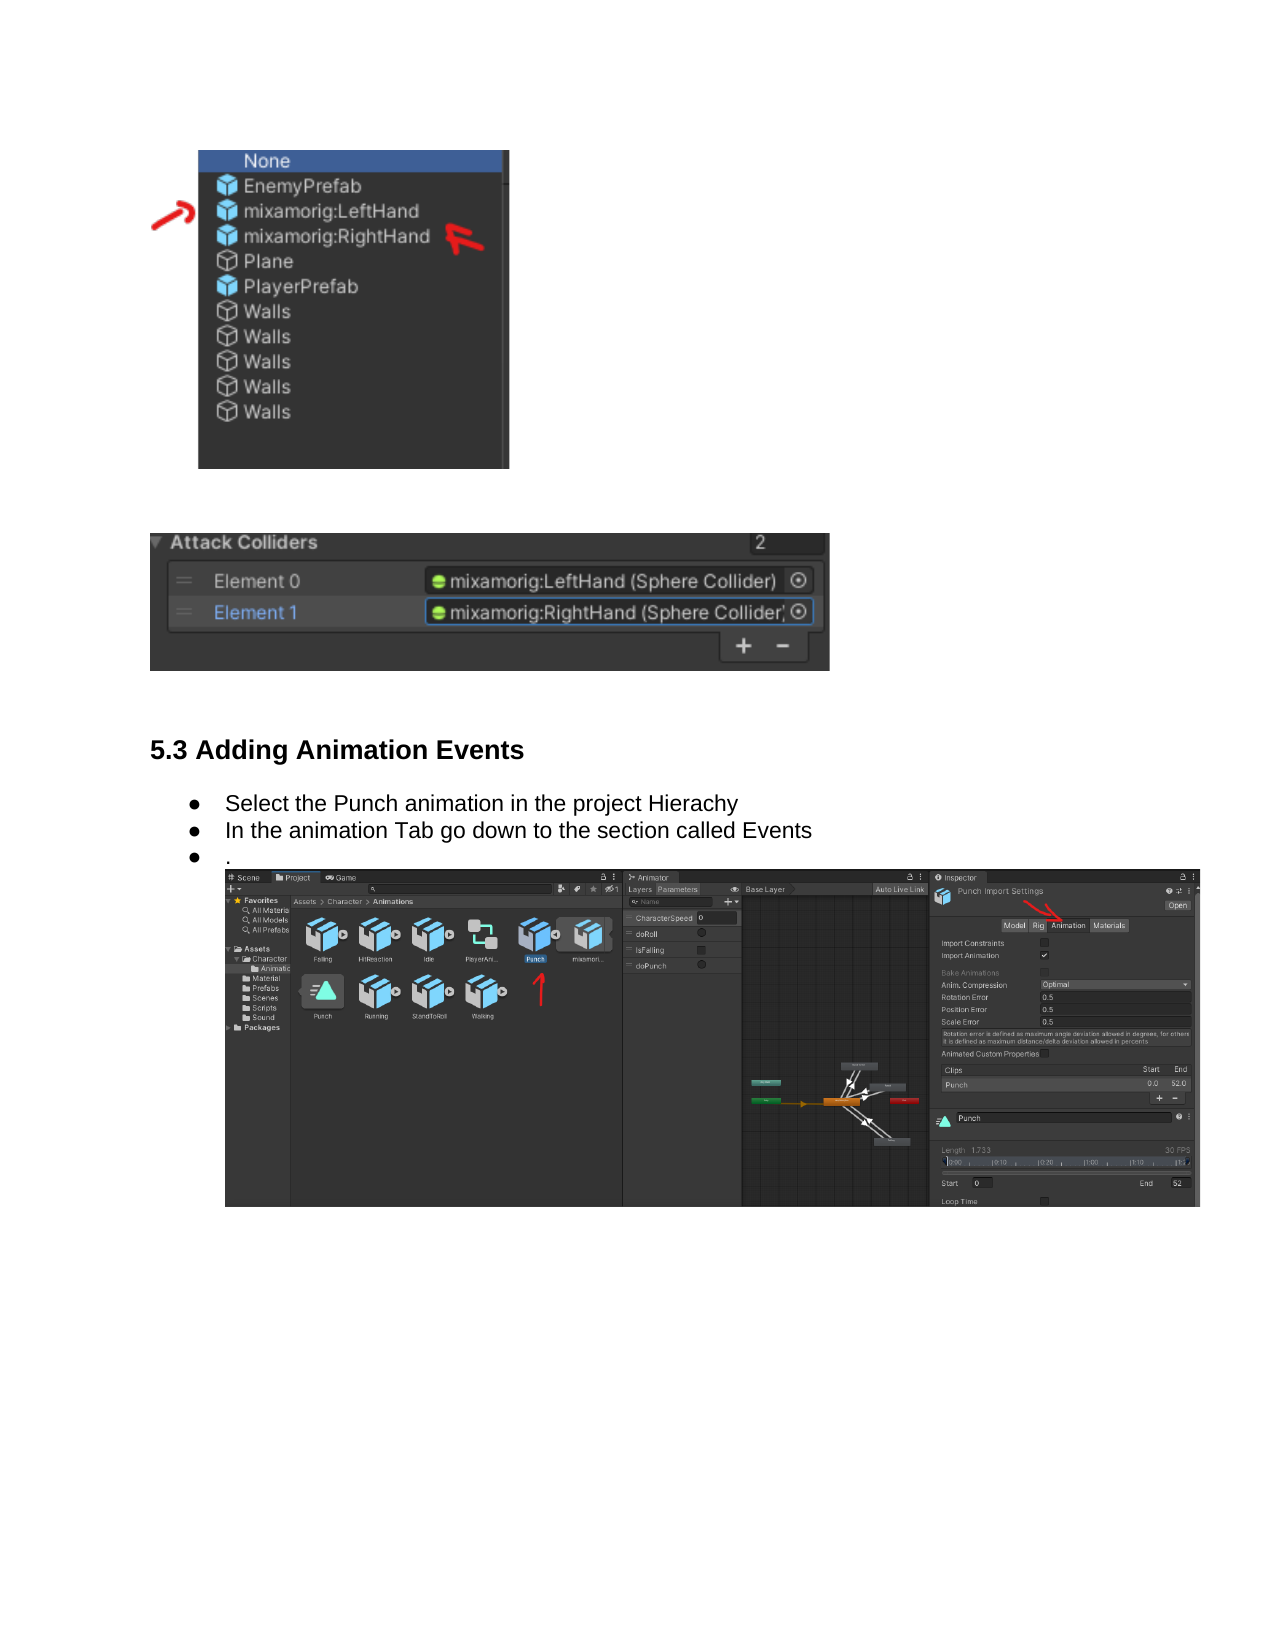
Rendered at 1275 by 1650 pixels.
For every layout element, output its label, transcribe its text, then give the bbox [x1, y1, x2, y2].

subtitle 5.3 Adding Animation Events [150, 734, 1125, 765]
picture [150, 150, 510, 469]
list In the animation Tab go down to the section called Events [187, 817, 1125, 843]
list . [187, 843, 1125, 1207]
picture [225, 869, 1200, 1207]
picture [150, 533, 830, 671]
list Select the Punch animation in the project Hierachy [187, 790, 1125, 817]
